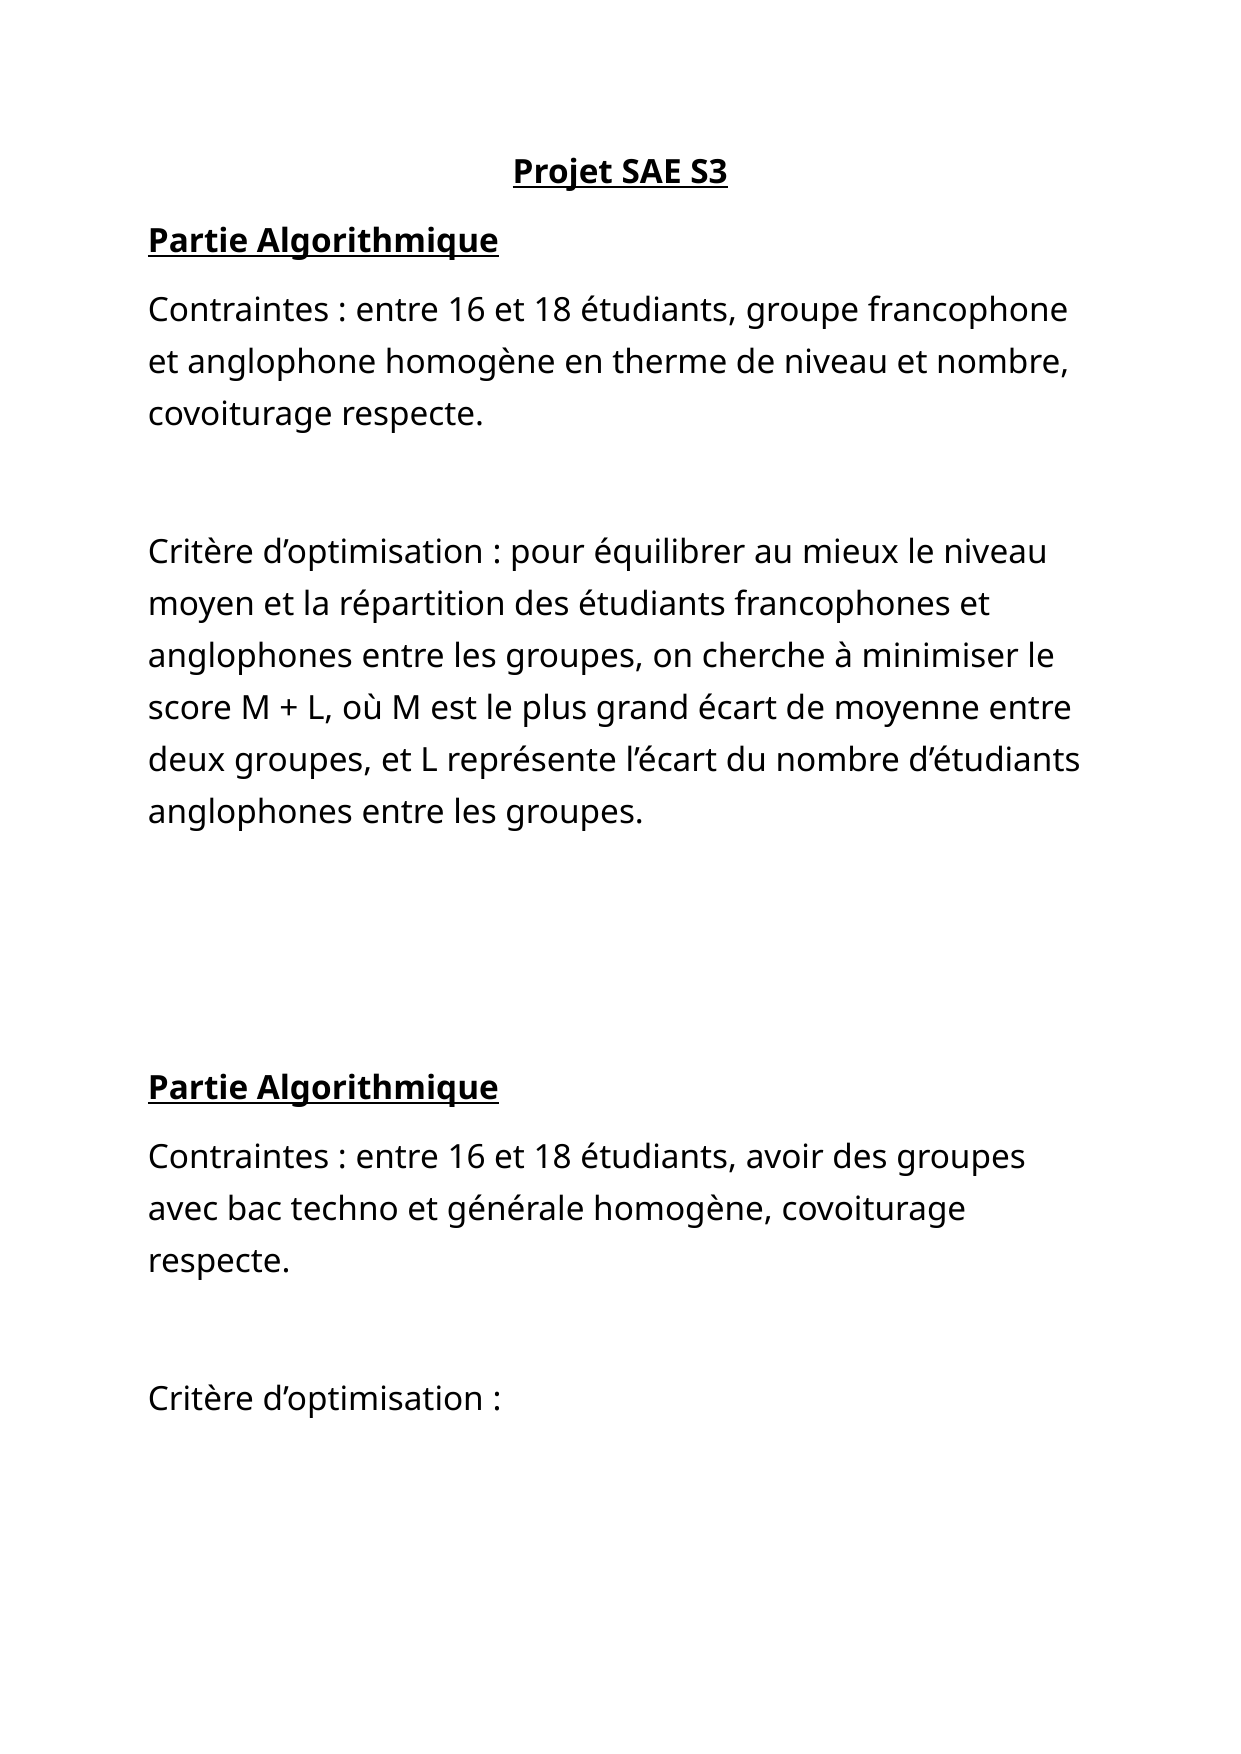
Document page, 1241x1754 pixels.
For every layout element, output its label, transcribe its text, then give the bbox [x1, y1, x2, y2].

text Contraintes : entre 16 et 18 étudiants, avoir des groupes avec bac techno et générale homogène, covoiturage respecte. [148, 1133, 1093, 1282]
text Critère d’optimisation : [148, 1375, 1093, 1420]
text Critère d’optimisation : pour équilibrer au mieux le niveau moyen et la répartition des étudiants francophones et anglophones entre les groupes, on cherche à minimiser le score M + L, où M est le plus grand écart de moyenne entre deux groupes, et L représente l’écart du nombre d’étudiants anglophones entre les groupes. [148, 527, 1093, 834]
text Partie Algorithmique [148, 216, 1093, 262]
text Contraintes : entre 16 et 18 étudiants, groupe francophone et anglophone homogène en therme de niveau et nombre, covoiturage respecte. [148, 285, 1093, 435]
text Projet SAE S3 [148, 148, 1093, 193]
text Partie Algorithmique [148, 1064, 1093, 1109]
